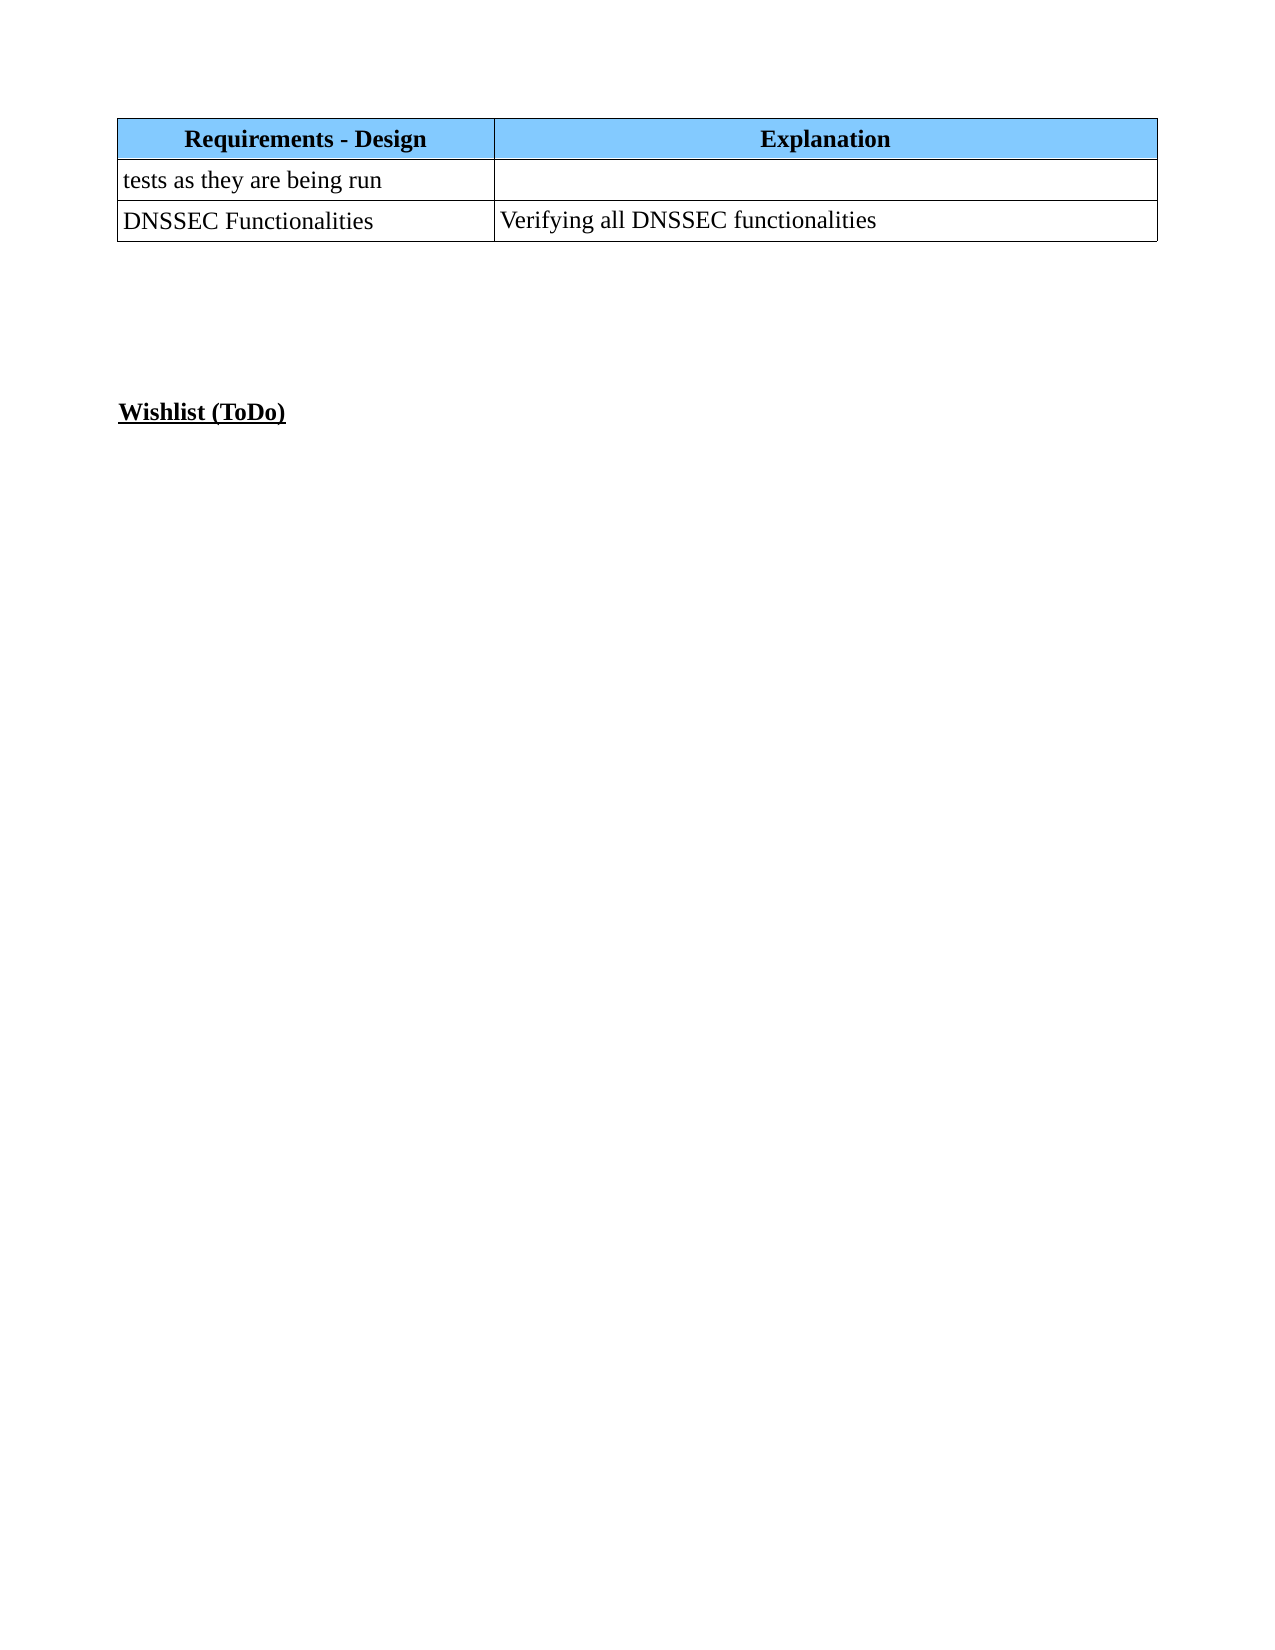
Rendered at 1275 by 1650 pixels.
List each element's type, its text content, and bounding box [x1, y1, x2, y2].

table_cell DNSSEC Functionalities [118, 201, 494, 241]
table_cell [495, 160, 1157, 200]
table_cell tests as they are being run [118, 160, 494, 200]
text Wishlist (ToDo) [118, 397, 1157, 426]
table_header Explanation [495, 119, 1157, 158]
table_header Requirements - Design [118, 119, 494, 158]
table_cell Verifying all DNSSEC functionalities [495, 201, 1157, 241]
